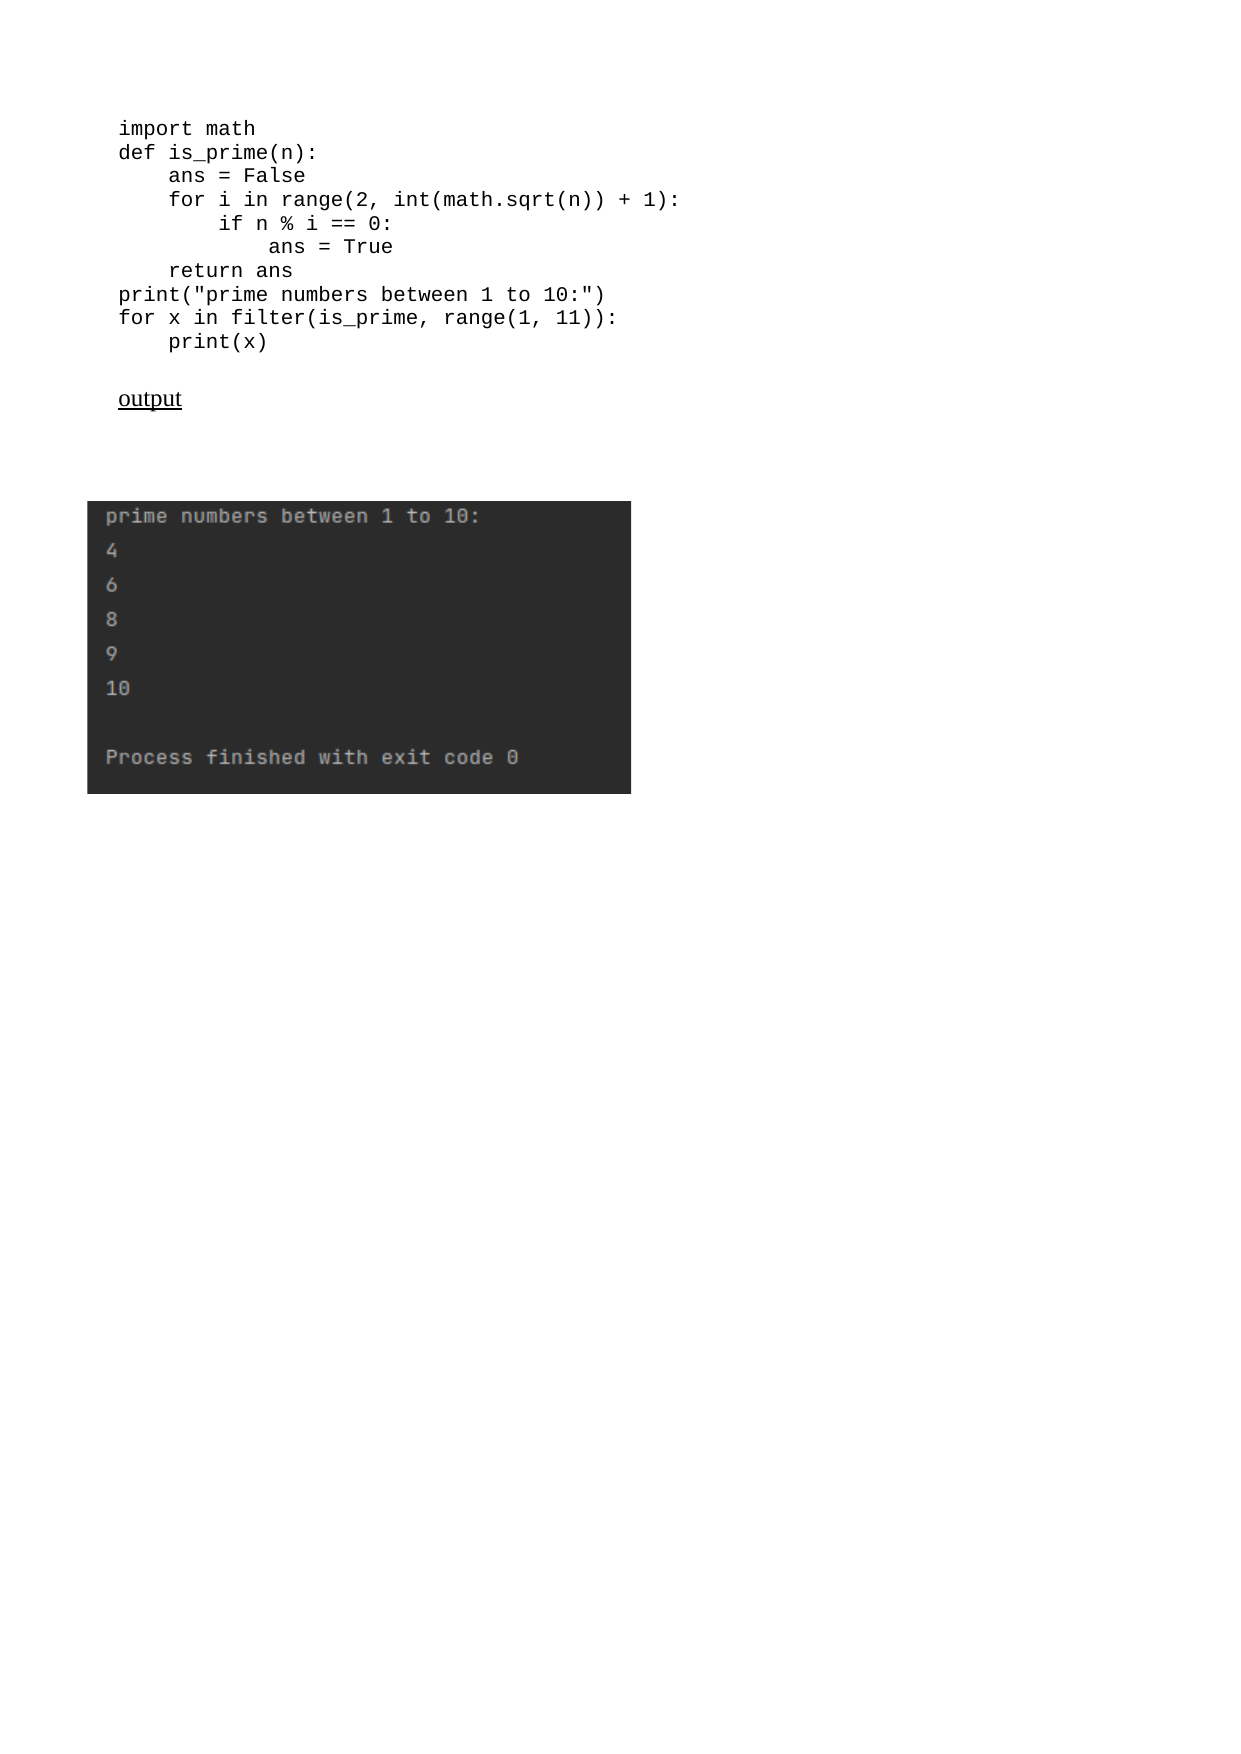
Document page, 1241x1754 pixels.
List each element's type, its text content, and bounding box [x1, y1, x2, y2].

text if n % i == 0: [118, 213, 1122, 236]
text for x in filter(is_prime, range(1, 11)): [118, 307, 1122, 331]
text print(x) [118, 331, 1122, 354]
text ans = True [118, 236, 1122, 260]
text print("prime numbers between 1 to 10:") [118, 284, 1122, 307]
picture [87, 501, 632, 794]
text for i in range(2, int(math.sqrt(n)) + 1): [118, 189, 1122, 213]
text return ans [118, 260, 1122, 284]
text output [118, 383, 1122, 412]
text def is_prime(n): [118, 142, 1122, 165]
text ans = False [118, 165, 1122, 189]
text import math [118, 118, 1122, 142]
